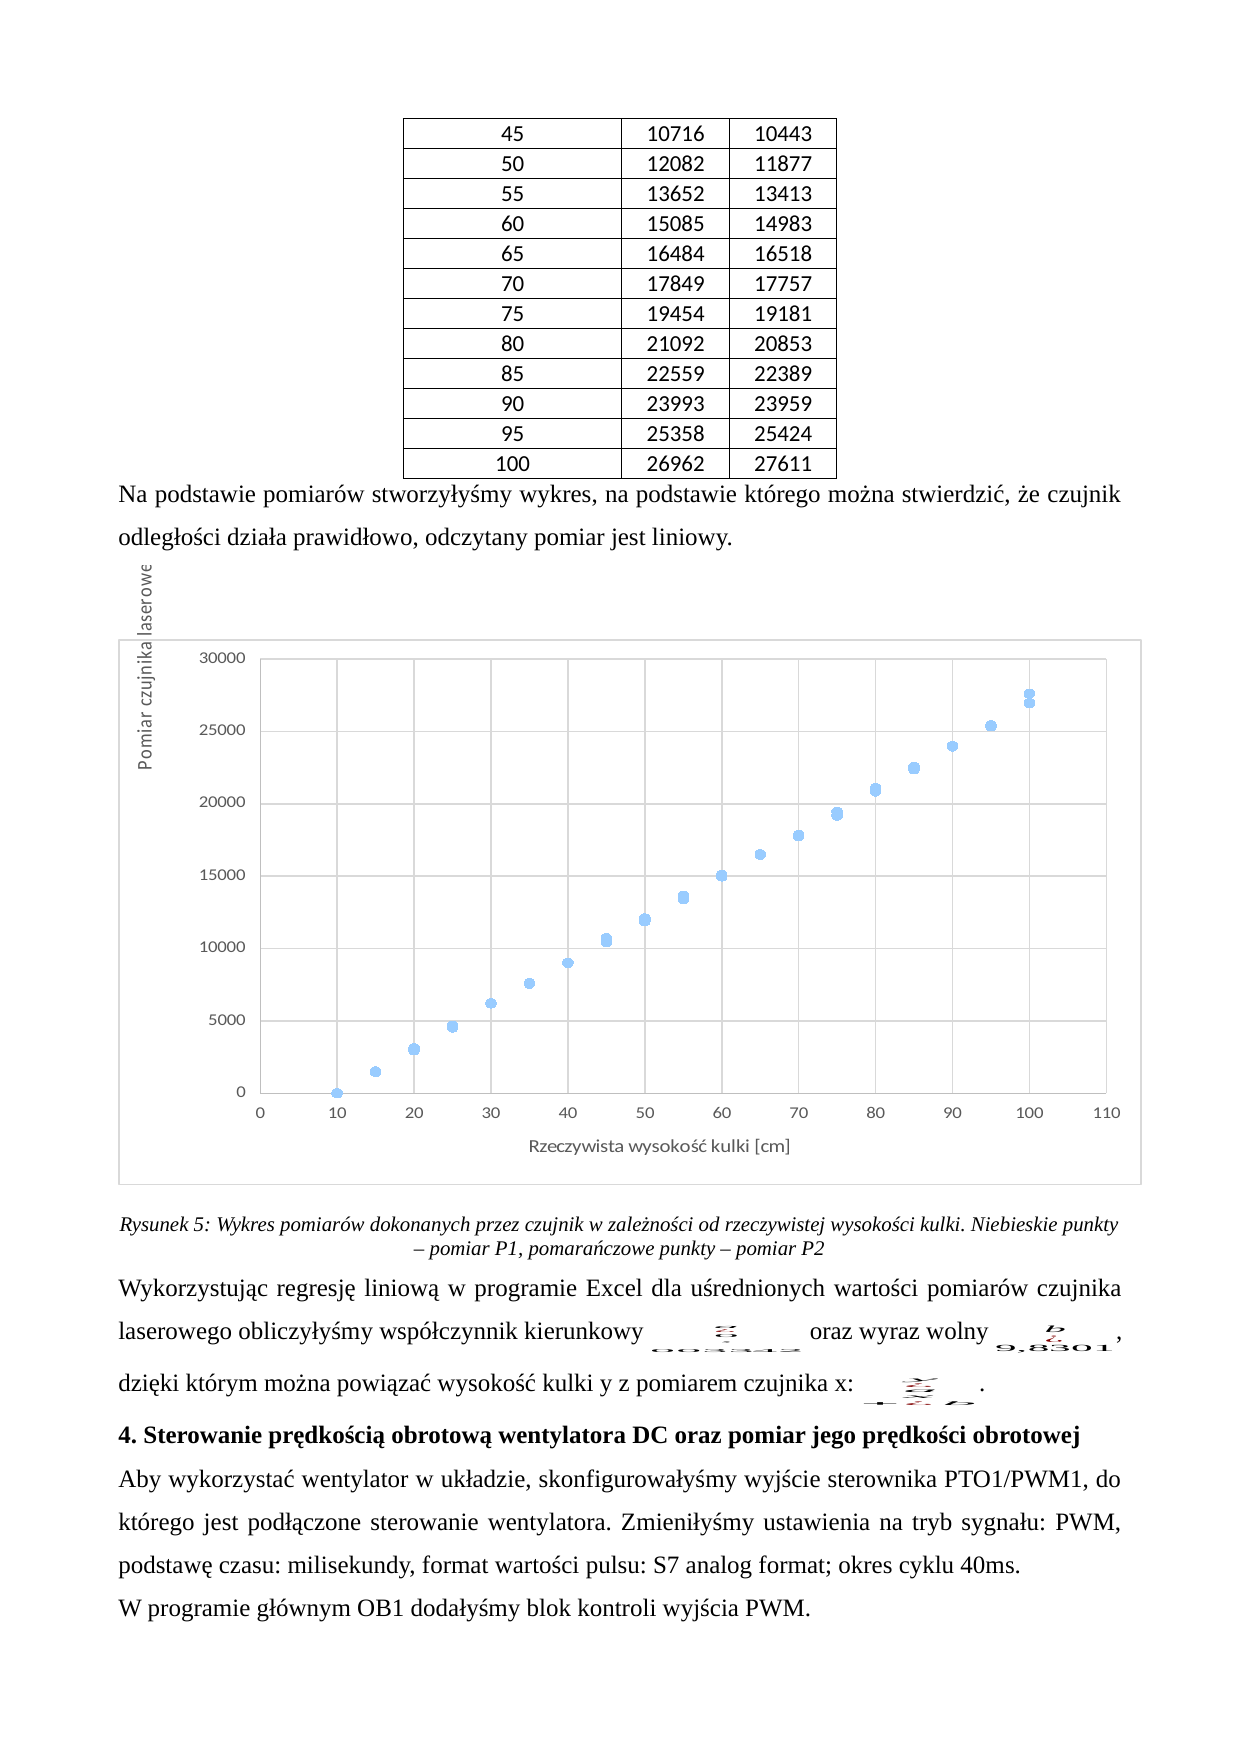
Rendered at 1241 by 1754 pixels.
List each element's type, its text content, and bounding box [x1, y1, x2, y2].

table_cell 19454 [622, 299, 729, 328]
table_cell 50 [404, 149, 621, 178]
table_cell 14983 [730, 209, 836, 238]
table_cell 22559 [622, 359, 729, 388]
table_cell 22389 [730, 359, 836, 388]
text Wykorzystując regresję liniową w programie Excel dla uśrednionych wartości pomiarów czujnika laserowego obliczyłyśmy współczynnik kierunkowy oraz wyraz wolny , dzięki którym można powiązać wysokość kulki y z pomiarem czujnika x: . [118, 1273, 1122, 1406]
table_cell 17849 [622, 269, 729, 298]
text 4. Sterowanie prędkością obrotową wentylatora DC oraz pomiar jego prędkości obrotowej [118, 1421, 1122, 1449]
table_cell 13652 [622, 179, 729, 208]
table_cell 65 [404, 239, 621, 268]
table_cell 60 [404, 209, 621, 238]
table_cell 100 [404, 449, 621, 478]
text W programie głównym OB1 dodałyśmy blok kontroli wyjścia PWM. [118, 1593, 1122, 1622]
table_cell 11877 [730, 149, 836, 178]
table_cell 23993 [622, 389, 729, 418]
table_cell 10443 [730, 119, 836, 148]
table_cell 21092 [622, 329, 729, 358]
table_cell 25424 [730, 419, 836, 448]
table_cell 17757 [730, 269, 836, 298]
table_cell 75 [404, 299, 621, 328]
table_cell 20853 [730, 329, 836, 358]
table_cell 19181 [730, 299, 836, 328]
table_cell 16484 [622, 239, 729, 268]
table_cell 80 [404, 329, 621, 358]
table_cell 13413 [730, 179, 836, 208]
table_cell 23959 [730, 389, 836, 418]
table_cell 85 [404, 359, 621, 388]
table_cell 15085 [622, 209, 729, 238]
table_cell 26962 [622, 449, 729, 478]
table_cell 45 [404, 119, 621, 148]
table_cell 10716 [622, 119, 729, 148]
table_cell 95 [404, 419, 621, 448]
table_cell 16518 [730, 239, 836, 268]
text Na podstawie pomiarów stworzyłyśmy wykres, na podstawie którego można stwierdzić, że czujnik odległości działa prawidłowo, odczytany pomiar jest liniowy. [118, 479, 1122, 551]
table_cell 70 [404, 269, 621, 298]
table_cell 25358 [622, 419, 729, 448]
table_cell 55 [404, 179, 621, 208]
text Aby wykorzystać wentylator w układzie, skonfigurowałyśmy wyjście sterownika PTO1/PWM1, do którego jest podłączone sterowanie wentylatora. Zmieniłyśmy ustawienia na tryb sygnału: PWM, podstawę czasu: milisekundy, format wartości pulsu: S7 analog format; okres cyklu 40ms. [118, 1464, 1122, 1579]
table_cell 90 [404, 389, 621, 418]
table_cell 12082 [622, 149, 729, 178]
text Rysunek 5: Wykres pomiarów dokonanych przez czujnik w zależności od rzeczywistej wysokości kulki. Niebieskie punkty – pomiar P1, pomarańczowe punkty – pomiar P2 [118, 1212, 1122, 1260]
table_cell 27611 [730, 449, 836, 478]
